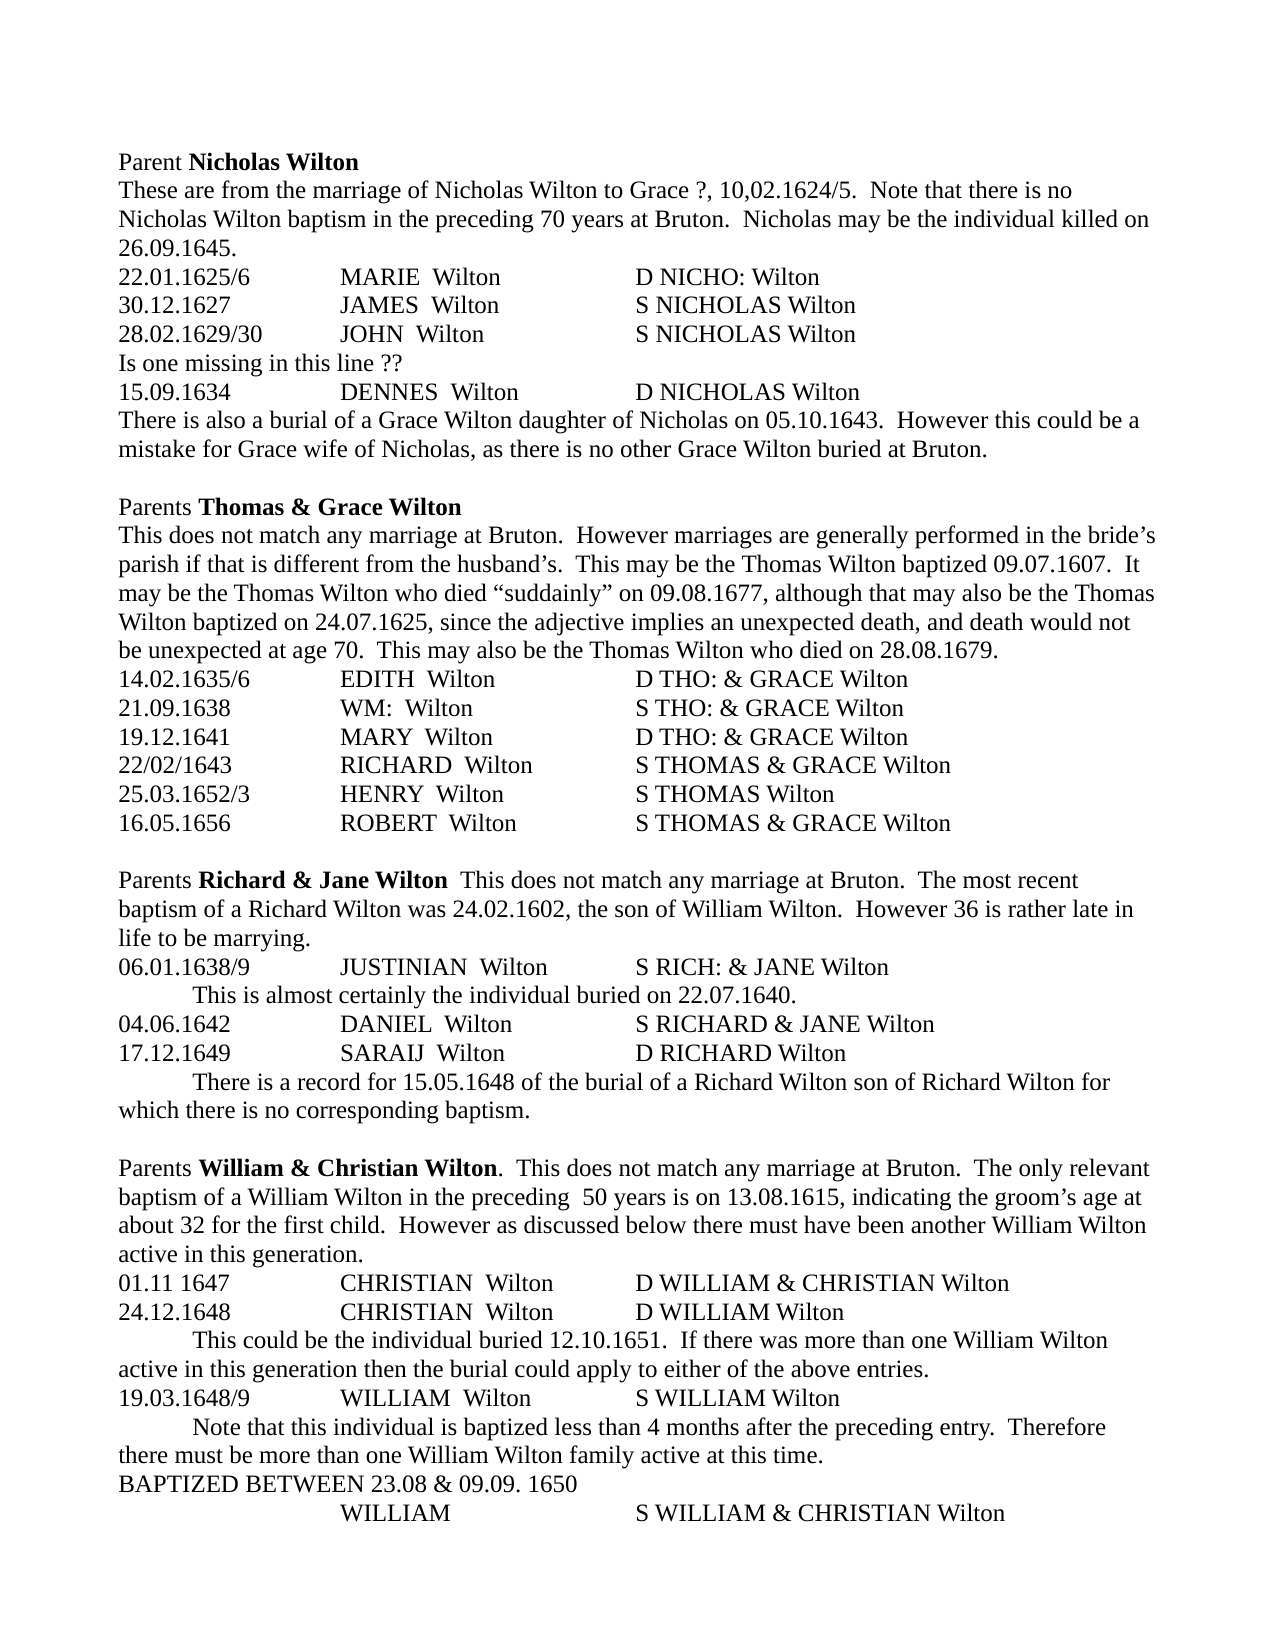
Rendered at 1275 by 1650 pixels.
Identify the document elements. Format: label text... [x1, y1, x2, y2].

text 28.02.1629/30 JOHN Wilton S NICHOLAS Wilton [118, 319, 1157, 348]
text There is a record for 15.05.1648 of the burial of a Richard Wilton son of Richard Wilton for which there is no corresponding baptism. [118, 1067, 1157, 1124]
text This does not match any marriage at Bruton. However marriages are generally performed in the bride’s parish if that is different from the husband’s. This may be the Thomas Wilton baptized 09.07.1607. It may be the Thomas Wilton who died “suddainly” on 09.08.1677, although that may also be the Thomas Wilton baptized on 24.07.1625, since the adjective implies an unexpected death, and death would not be unexpected at age 70. This may also be the Thomas Wilton who died on 28.08.1679. [118, 521, 1157, 664]
text BAPTIZED BETWEEN 23.08 & 09.09. 1650 [118, 1469, 1157, 1498]
text 14.02.1635/6 EDITH Wilton D THO: & GRACE Wilton [118, 664, 1157, 693]
text 22/02/1643 RICHARD Wilton S THOMAS & GRACE Wilton [118, 751, 1157, 779]
text Parent Nicholas Wilton [118, 147, 1157, 176]
text There is also a burial of a Grace Wilton daughter of Nicholas on 05.10.1643. However this could be a mistake for Grace wife of Nicholas, as there is no other Grace Wilton buried at Bruton. [118, 406, 1157, 463]
text 21.09.1638 WM: Wilton S THO: & GRACE Wilton [118, 693, 1157, 722]
text WILLIAM S WILLIAM & CHRISTIAN Wilton [118, 1498, 1157, 1527]
text 15.09.1634 DENNES Wilton D NICHOLAS Wilton [118, 377, 1157, 406]
text 06.01.1638/9 JUSTINIAN Wilton S RICH: & JANE Wilton [118, 952, 1157, 981]
text Parents William & Christian Wilton. This does not match any marriage at Bruton. The only relevant baptism of a William Wilton in the preceding 50 years is on 13.08.1615, indicating the groom’s age at about 32 for the first child. However as discussed below there must have been another William Wilton active in this generation. [118, 1153, 1157, 1268]
text Note that this individual is baptized less than 4 months after the preceding entry. Therefore there must be more than one William Wilton family active at this time. [118, 1412, 1157, 1469]
text 25.03.1652/3 HENRY Wilton S THOMAS Wilton [118, 779, 1157, 808]
text 19.12.1641 MARY Wilton D THO: & GRACE Wilton [118, 722, 1157, 751]
text 01.11 1647 CHRISTIAN Wilton D WILLIAM & CHRISTIAN Wilton [118, 1268, 1157, 1297]
text These are from the marriage of Nicholas Wilton to Grace ?, 10,02.1624/5. Note that there is no Nicholas Wilton baptism in the preceding 70 years at Bruton. Nicholas may be the individual killed on 26.09.1645. [118, 176, 1157, 262]
text 30.12.1627 JAMES Wilton S NICHOLAS Wilton [118, 291, 1157, 319]
text Parents Richard & Jane Wilton This does not match any marriage at Bruton. The most recent baptism of a Richard Wilton was 24.02.1602, the son of William Wilton. However 36 is rather late in life to be marrying. [118, 866, 1157, 952]
text 22.01.1625/6 MARIE Wilton D NICHO: Wilton [118, 262, 1157, 291]
text This is almost certainly the individual buried on 22.07.1640. [118, 981, 1157, 1009]
text Parents Thomas & Grace Wilton [118, 492, 1157, 521]
text This could be the individual buried 12.10.1651. If there was more than one William Wilton active in this generation then the burial could apply to either of the above entries. [118, 1326, 1157, 1383]
text 19.03.1648/9 WILLIAM Wilton S WILLIAM Wilton [118, 1383, 1157, 1412]
text 04.06.1642 DANIEL Wilton S RICHARD & JANE Wilton [118, 1009, 1157, 1038]
text 24.12.1648 CHRISTIAN Wilton D WILLIAM Wilton [118, 1297, 1157, 1326]
text Is one missing in this line ?? [118, 348, 1157, 377]
text 17.12.1649 SARAIJ Wilton D RICHARD Wilton [118, 1038, 1157, 1067]
text 16.05.1656 ROBERT Wilton S THOMAS & GRACE Wilton [118, 808, 1157, 837]
